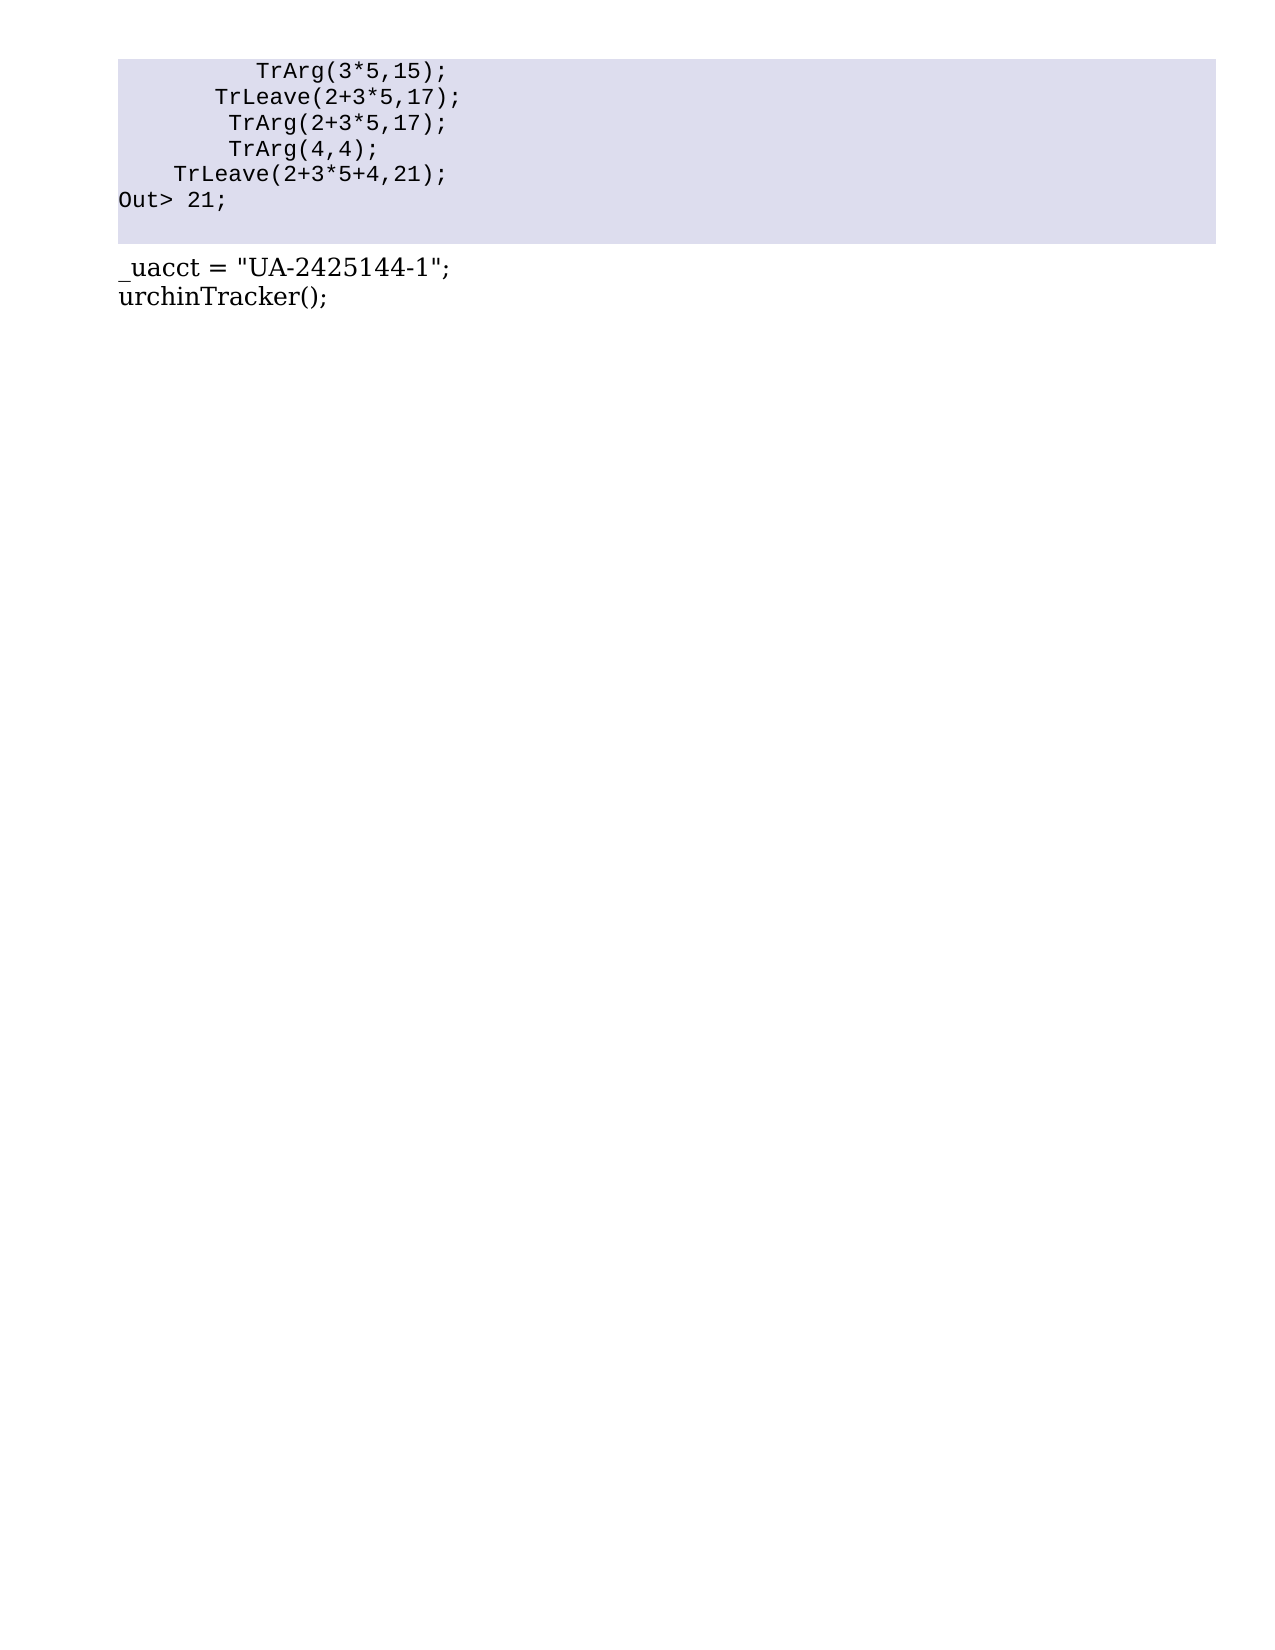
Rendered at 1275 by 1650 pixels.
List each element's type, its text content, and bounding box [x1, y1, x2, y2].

text _uacct = "UA-2425144-1"; urchinTracker(); [118, 253, 1216, 311]
table_header TrArg(3*5,15); TrLeave(2+3*5,17); TrArg(2+3*5,17); TrArg(4,4); TrLeave(2+3*5+4,21); Out> 21; [118, 59, 1216, 244]
